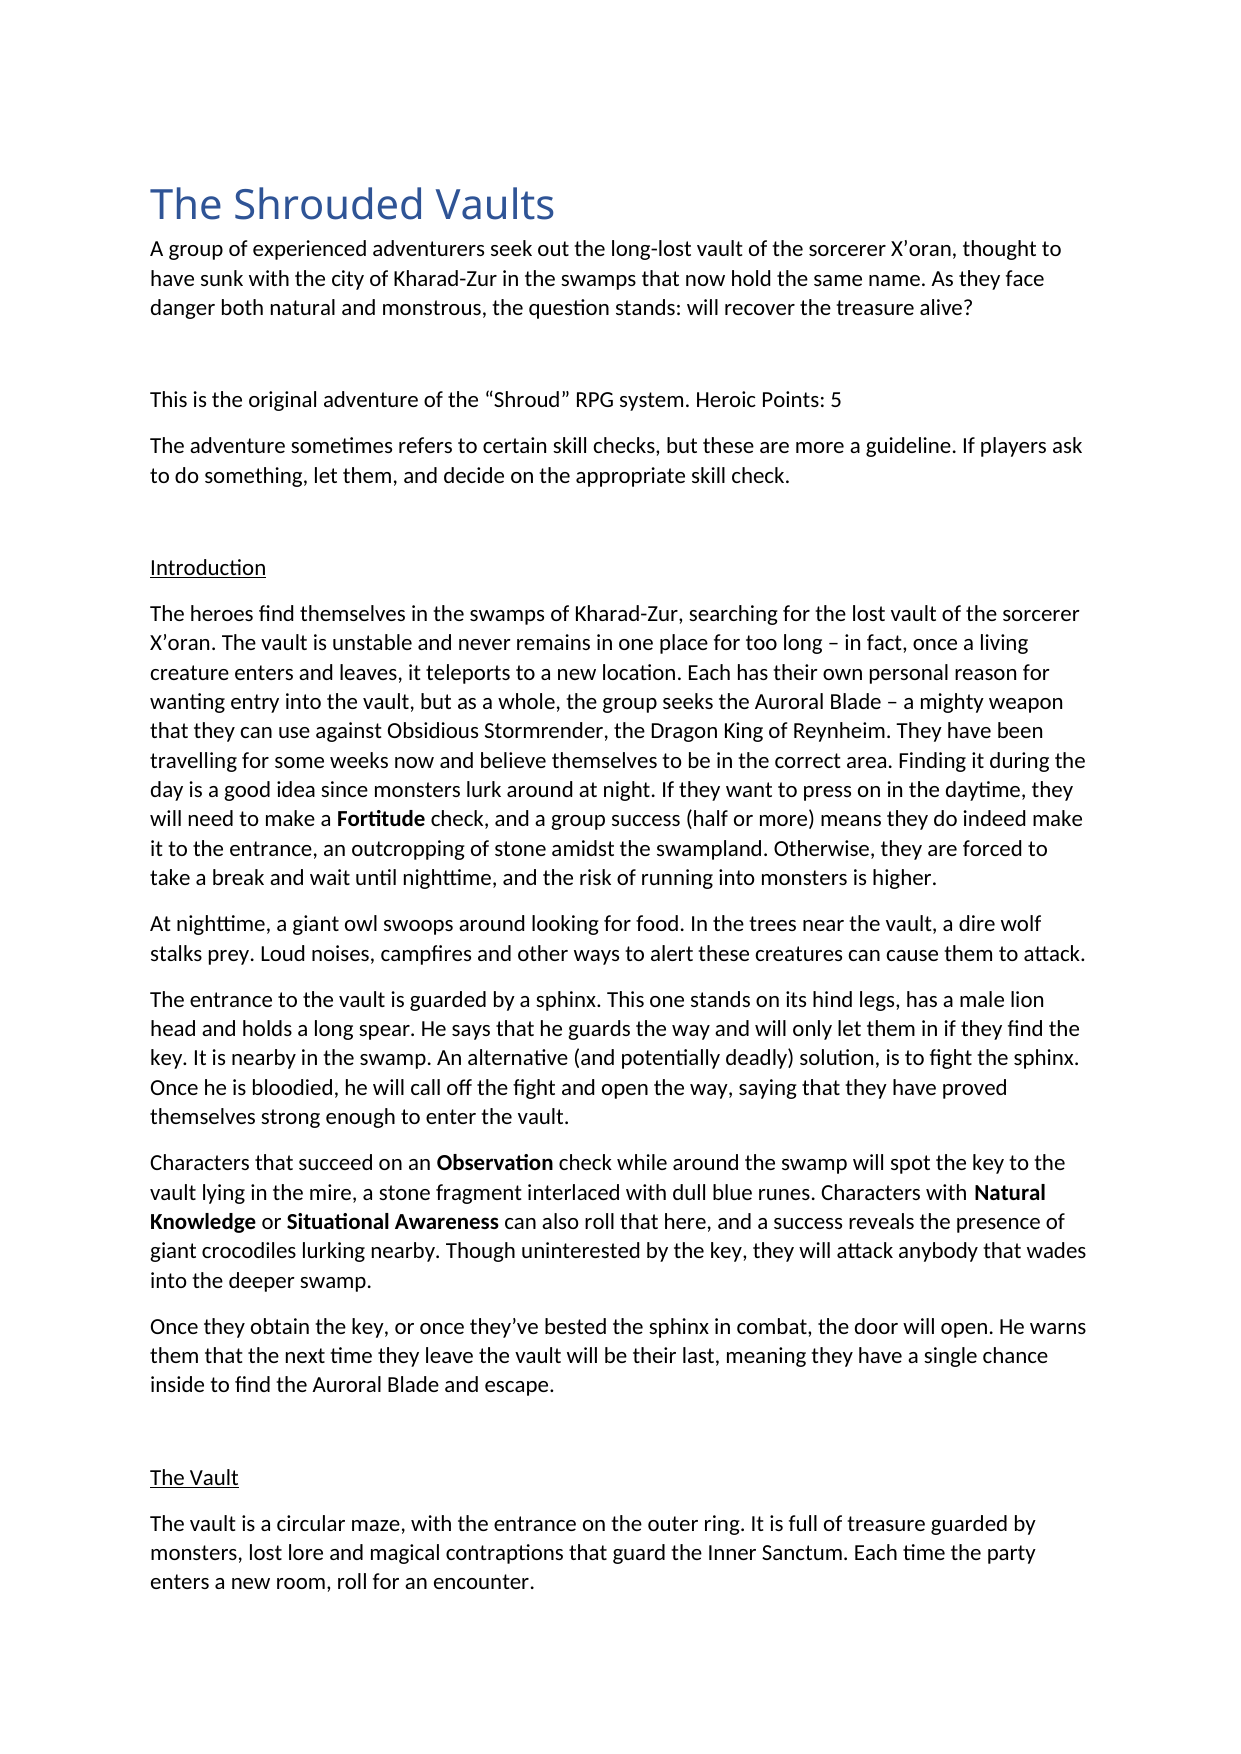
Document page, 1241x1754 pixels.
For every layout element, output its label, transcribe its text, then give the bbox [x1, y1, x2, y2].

text Introduction [150, 553, 1090, 581]
text This is the original adventure of the “Shroud” RPG system. Heroic Points: 5 [150, 385, 1090, 413]
text The adventure sometimes refers to certain skill checks, but these are more a guideline. If players ask to do something, let them, and decide on the appropriate skill check. [150, 431, 1090, 489]
text The heroes find themselves in the swamps of Kharad-Zur, searching for the lost vault of the sorcerer X’oran. The vault is unstable and never remains in one place for too long – in fact, once a living creature enters and leaves, it teleports to a new location. Each has their own personal reason for wanting entry into the vault, but as a whole, the group seeks the Auroral Blade – a mighty weapon that they can use against Obsidious Stormrender, the Dragon King of Reynheim. They have been travelling for some weeks now and believe themselves to be in the correct area. Finding it during the day is a good idea since monsters lurk around at night. If they want to press on in the daytime, they will need to make a Fortitude check, and a group success (half or more) means they do indeed make it to the entrance, an outcropping of stone amidst the swampland. Otherwise, they are forced to take a break and wait until nighttime, and the risk of running into monsters is higher. [150, 599, 1090, 891]
text The vault is a circular maze, with the entrance on the outer ring. It is full of treasure guarded by monsters, lost lore and magical contraptions that guard the Inner Sanctum. Each time the party enters a new room, roll for an encounter. [150, 1509, 1090, 1596]
text A group of experienced adventurers seek out the long-lost vault of the sorcerer X’oran, thought to have sunk with the city of Kharad-Zur in the swamps that now hold the same name. As they face danger both natural and monstrous, the question stands: will recover the treasure alive? [150, 234, 1090, 321]
text At nighttime, a giant owl swoops around looking for food. In the trees near the vault, a dire wolf stalks prey. Loud noises, campfires and other ways to alert these creatures can cause them to attack. [150, 909, 1090, 967]
text Characters that succeed on an Observation check while around the swamp will spot the key to the vault lying in the mire, a stone fragment interlaced with dull blue runes. Characters with Natural Knowledge or Situational Awareness can also roll that here, and a success reveals the presence of giant crocodiles lurking nearby. Though uninterested by the key, they will attack anybody that wades into the deeper swamp. [150, 1148, 1090, 1294]
text The Vault [150, 1463, 1090, 1491]
subtitle The Shrouded Vaults [150, 175, 1090, 232]
text The entrance to the vault is guarded by a sphinx. This one stands on its hind legs, has a male lion head and holds a long spear. He says that he guards the way and will only let them in if they find the key. It is nearby in the swamp. An alternative (and potentially deadly) solution, is to fight the sphinx. Once he is bloodied, he will call off the fight and open the way, saying that they have proved themselves strong enough to enter the vault. [150, 985, 1090, 1130]
text Once they obtain the key, or once they’ve bested the sphinx in combat, the door will open. He warns them that the next time they leave the vault will be their last, meaning they have a single chance inside to find the Auroral Blade and escape. [150, 1312, 1090, 1399]
